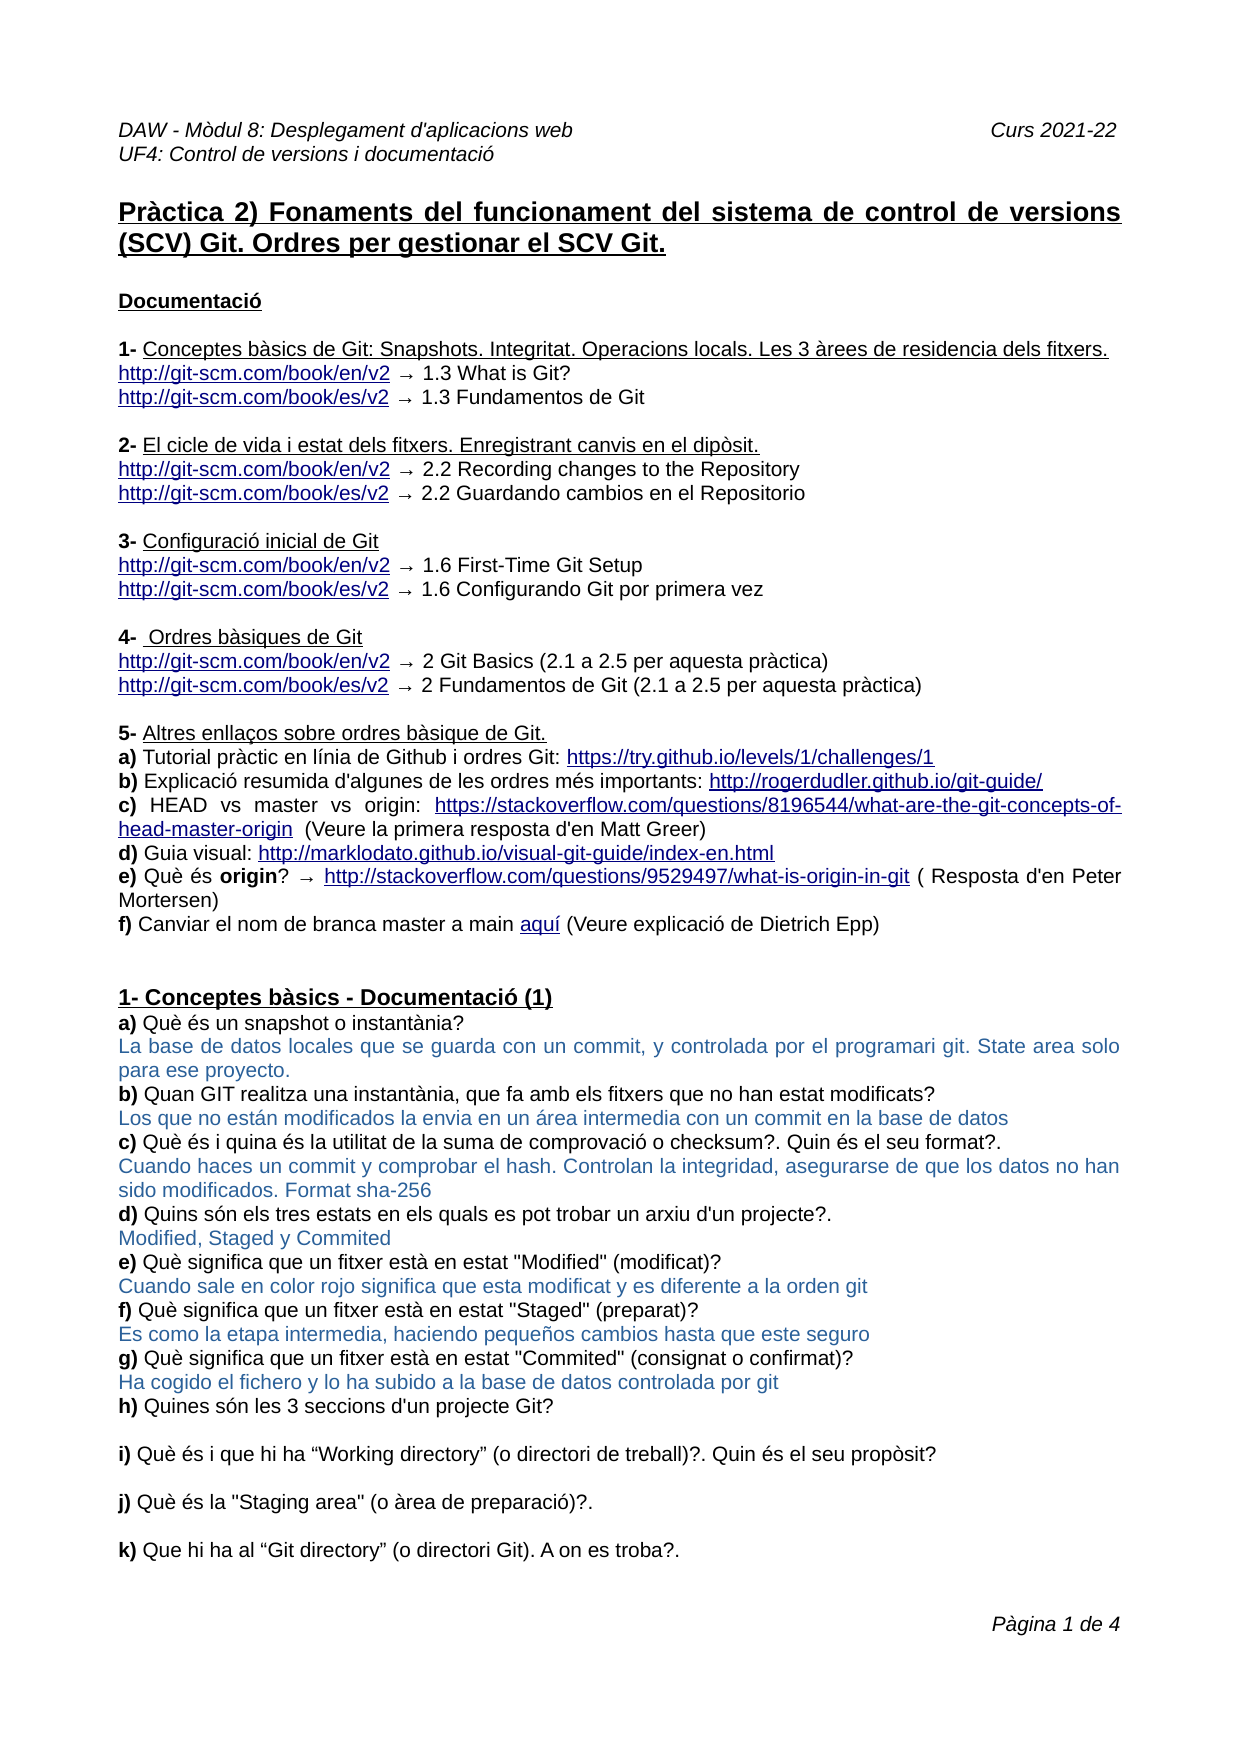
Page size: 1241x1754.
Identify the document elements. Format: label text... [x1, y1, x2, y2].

text g) Què significa que un fitxer està en estat "Commited" (consignat o confirmat)? [118, 1346, 1122, 1370]
text http://git-scm.com/book/en/v2 → 1.6 First-Time Git Setup [118, 553, 1122, 577]
text b) Explicació resumida d'algunes de les ordres més importants: http://rogerdudler.github.io/git-guide/ [118, 768, 1122, 792]
text 1- Conceptes bàsics - Documentació (1) [118, 984, 1122, 1010]
text c) Què és i quina és la utilitat de la suma de comprovació o checksum?. Quin és el seu format?. [118, 1130, 1122, 1154]
text 5- Altres enllaços sobre ordres bàsique de Git. [118, 721, 1122, 744]
text http://git-scm.com/book/es/v2 → 1.3 Fundamentos de Git [118, 385, 1122, 409]
text Modified, Staged y Commited [118, 1226, 1122, 1250]
text http://git-scm.com/book/en/v2 → 2 Git Basics (2.1 a 2.5 per aquesta pràctica) [118, 649, 1122, 673]
text i) Què és i que hi ha “Working directory” (o directori de treball)?. Quin és el seu propòsit? [118, 1442, 1122, 1466]
text 1- Conceptes bàsics de Git: Snapshots. Integritat. Operacions locals. Les 3 àrees de residencia dels fitxers. [118, 337, 1122, 361]
text http://git-scm.com/book/es/v2 → 2 Fundamentos de Git (2.1 a 2.5 per aquesta pràctica) [118, 673, 1122, 697]
text e) Què és origin? → http://stackoverflow.com/questions/9529497/what-is-origin-in-git ( Resposta d'en Peter Mortersen) [118, 864, 1122, 912]
text 3- Configuració inicial de Git [118, 529, 1122, 553]
text La base de datos locales que se guarda con un commit, y controlada por el programari git. State area solo para ese proyecto. [118, 1034, 1122, 1082]
text d) Guia visual: http://marklodato.github.io/visual-git-guide/index-en.html [118, 840, 1122, 864]
text http://git-scm.com/book/en/v2 → 2.2 Recording changes to the Repository [118, 457, 1122, 481]
text (SCV) Git. Ordres per gestionar el SCV Git. [118, 224, 1122, 258]
text f) Què significa que un fitxer està en estat "Staged" (preparat)? [118, 1298, 1122, 1322]
text http://git-scm.com/book/en/v2 → 1.3 What is Git? [118, 361, 1122, 385]
text a) Tutorial pràctic en línia de Github i ordres Git: https://try.github.io/levels/1/challenges/1 [118, 744, 1122, 768]
text Cuando haces un commit y comprobar el hash. Controlan la integridad, asegurarse de que los datos no han sido modificados. Format sha-256 [118, 1154, 1122, 1202]
text http://git-scm.com/book/es/v2 → 1.6 Configurando Git por primera vez [118, 577, 1122, 601]
text Documentació [118, 289, 1122, 313]
text h) Quines són les 3 seccions d'un projecte Git? [118, 1394, 1122, 1418]
text a) Què és un snapshot o instantània? [118, 1010, 1122, 1034]
text k) Que hi ha al “Git directory” (o directori Git). A on es troba?. [118, 1537, 1122, 1561]
text b) Quan GIT realitza una instantània, que fa amb els fitxers que no han estat modificats? [118, 1082, 1122, 1106]
text e) Què significa que un fitxer està en estat "Modified" (modificat)? [118, 1250, 1122, 1274]
text Cuando sale en color rojo significa que esta modificat y es diferente a la orden git [118, 1274, 1122, 1298]
text d) Quins són els tres estats en els quals es pot trobar un arxiu d'un projecte?. [118, 1202, 1122, 1226]
text 2- El cicle de vida i estat dels fitxers. Enregistrant canvis en el dipòsit. [118, 433, 1122, 457]
text Pràctica 2) Fonaments del funcionament del sistema de control de versions [118, 196, 1122, 223]
text f) Canviar el nom de branca master a main aquí (Veure explicació de Dietrich Epp) [118, 912, 1122, 936]
text c) HEAD vs master vs origin: https://stackoverflow.com/questions/8196544/what-are-the-git-concepts-of-head-master-origin (Veure la primera resposta d'en Matt Greer) [118, 792, 1122, 840]
text Ha cogido el fichero y lo ha subido a la base de datos controlada por git [118, 1370, 1122, 1394]
text Es como la etapa intermedia, haciendo pequeños cambios hasta que este seguro [118, 1322, 1122, 1346]
text http://git-scm.com/book/es/v2 → 2.2 Guardando cambios en el Repositorio [118, 481, 1122, 505]
text 4- Ordres bàsiques de Git [118, 625, 1122, 649]
text Los que no están modificados la envia en un área intermedia con un commit en la base de datos [118, 1106, 1122, 1130]
text j) Què és la "Staging area" (o àrea de preparació)?. [118, 1489, 1122, 1513]
